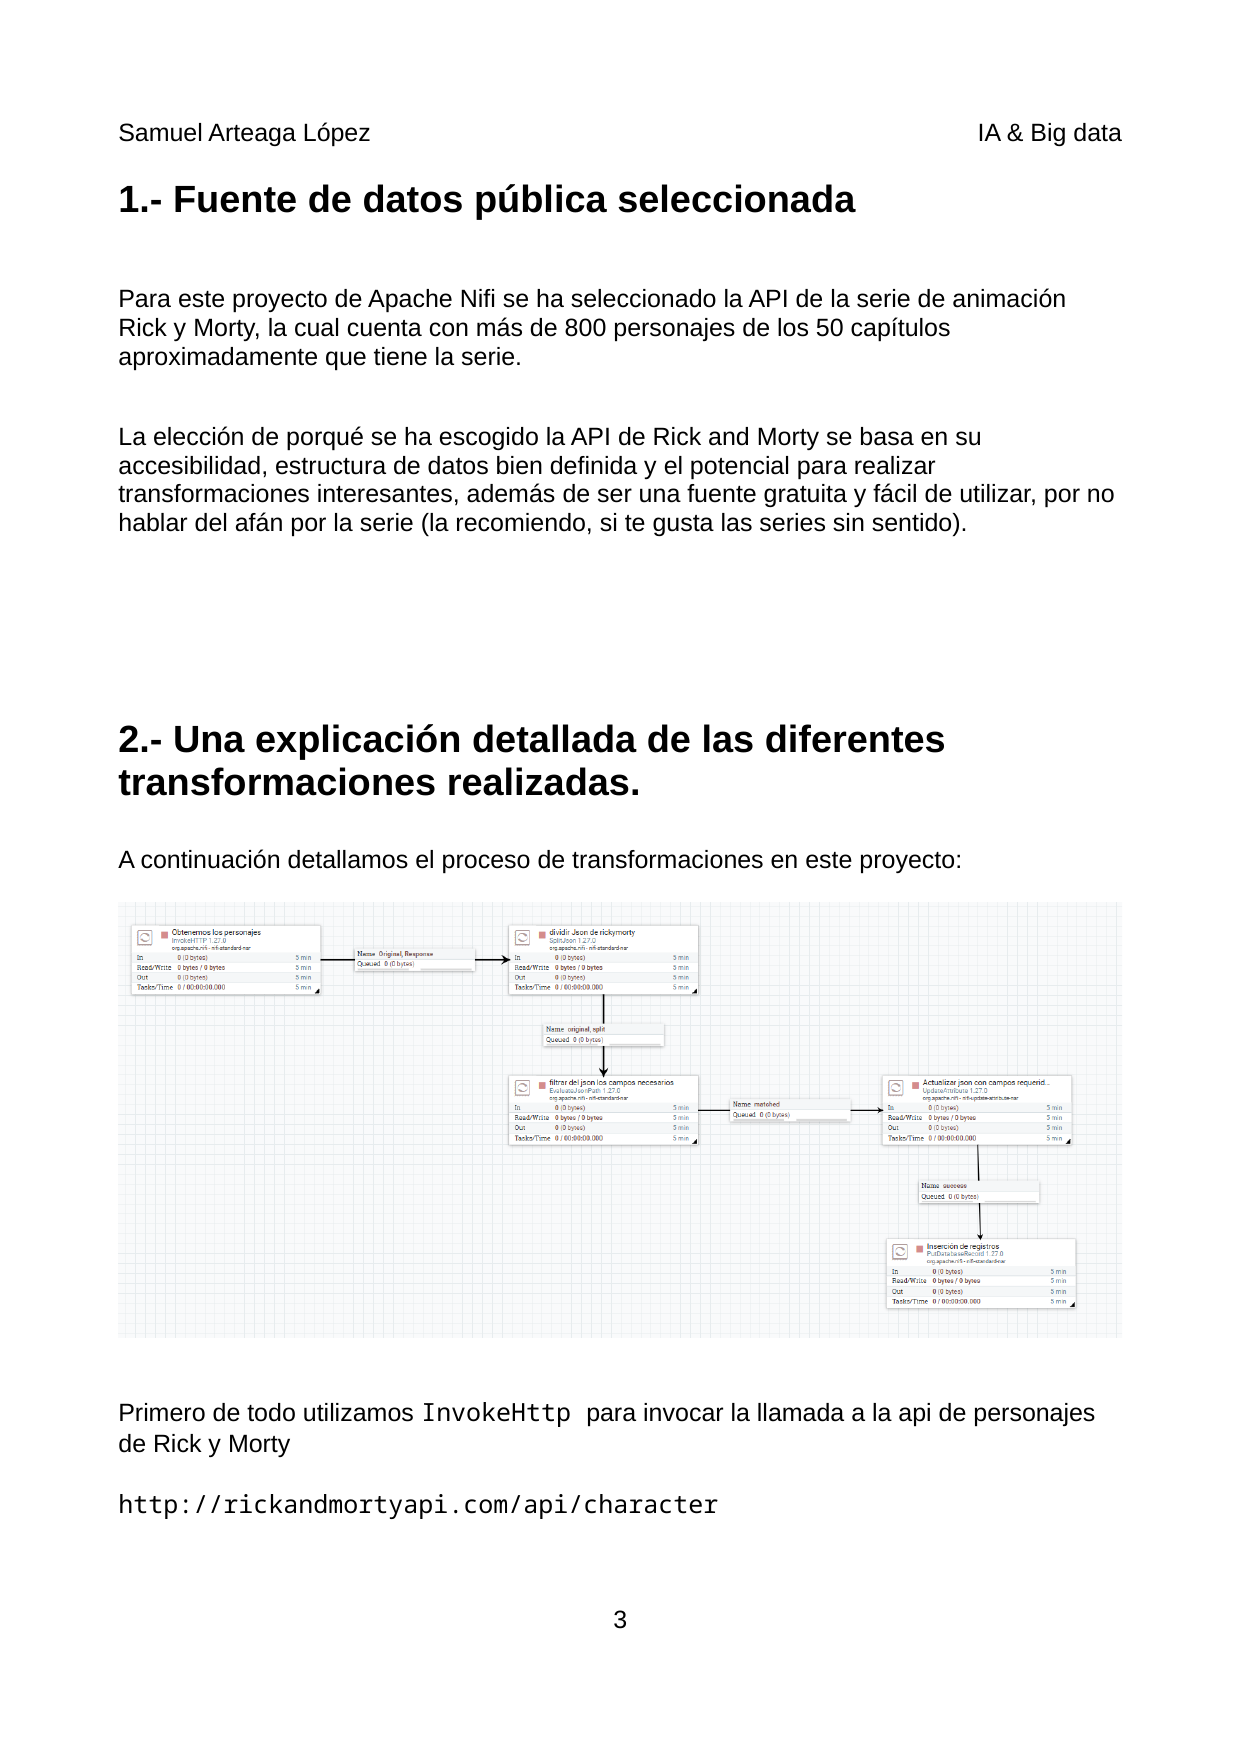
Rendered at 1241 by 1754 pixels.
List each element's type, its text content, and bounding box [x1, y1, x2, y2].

text La elección de porqué se ha escogido la API de Rick and Morty se basa en su accesibilidad, estructura de datos bien definida y el potencial para realizar transformaciones interesantes, además de ser una fuente gratuita y fácil de utilizar, por no hablar del afán por la serie (la recomiendo, si te gusta las series sin sentido). [118, 422, 1122, 537]
text A continuación detallamos el proceso de transformaciones en este proyecto: [118, 845, 1122, 874]
subtitle 1.- Fuente de datos pública seleccionada [118, 176, 1122, 220]
picture [118, 902, 1123, 1338]
text Para este proyecto de Apache Nifi se ha seleccionado la API de la serie de animación Rick y Morty, la cual cuenta con más de 800 personajes de los 50 capítulos aproximadamente que tiene la serie. [118, 284, 1122, 370]
text http://rickandmortyapi.com/api/character [118, 1486, 1122, 1521]
subtitle 2.- Una explicación detallada de las diferentes transformaciones realizadas. [118, 717, 1122, 804]
text Primero de todo utilizamos InvokeHttp para invocar la llamada a la api de personajes de Rick y Morty [118, 1395, 1122, 1458]
